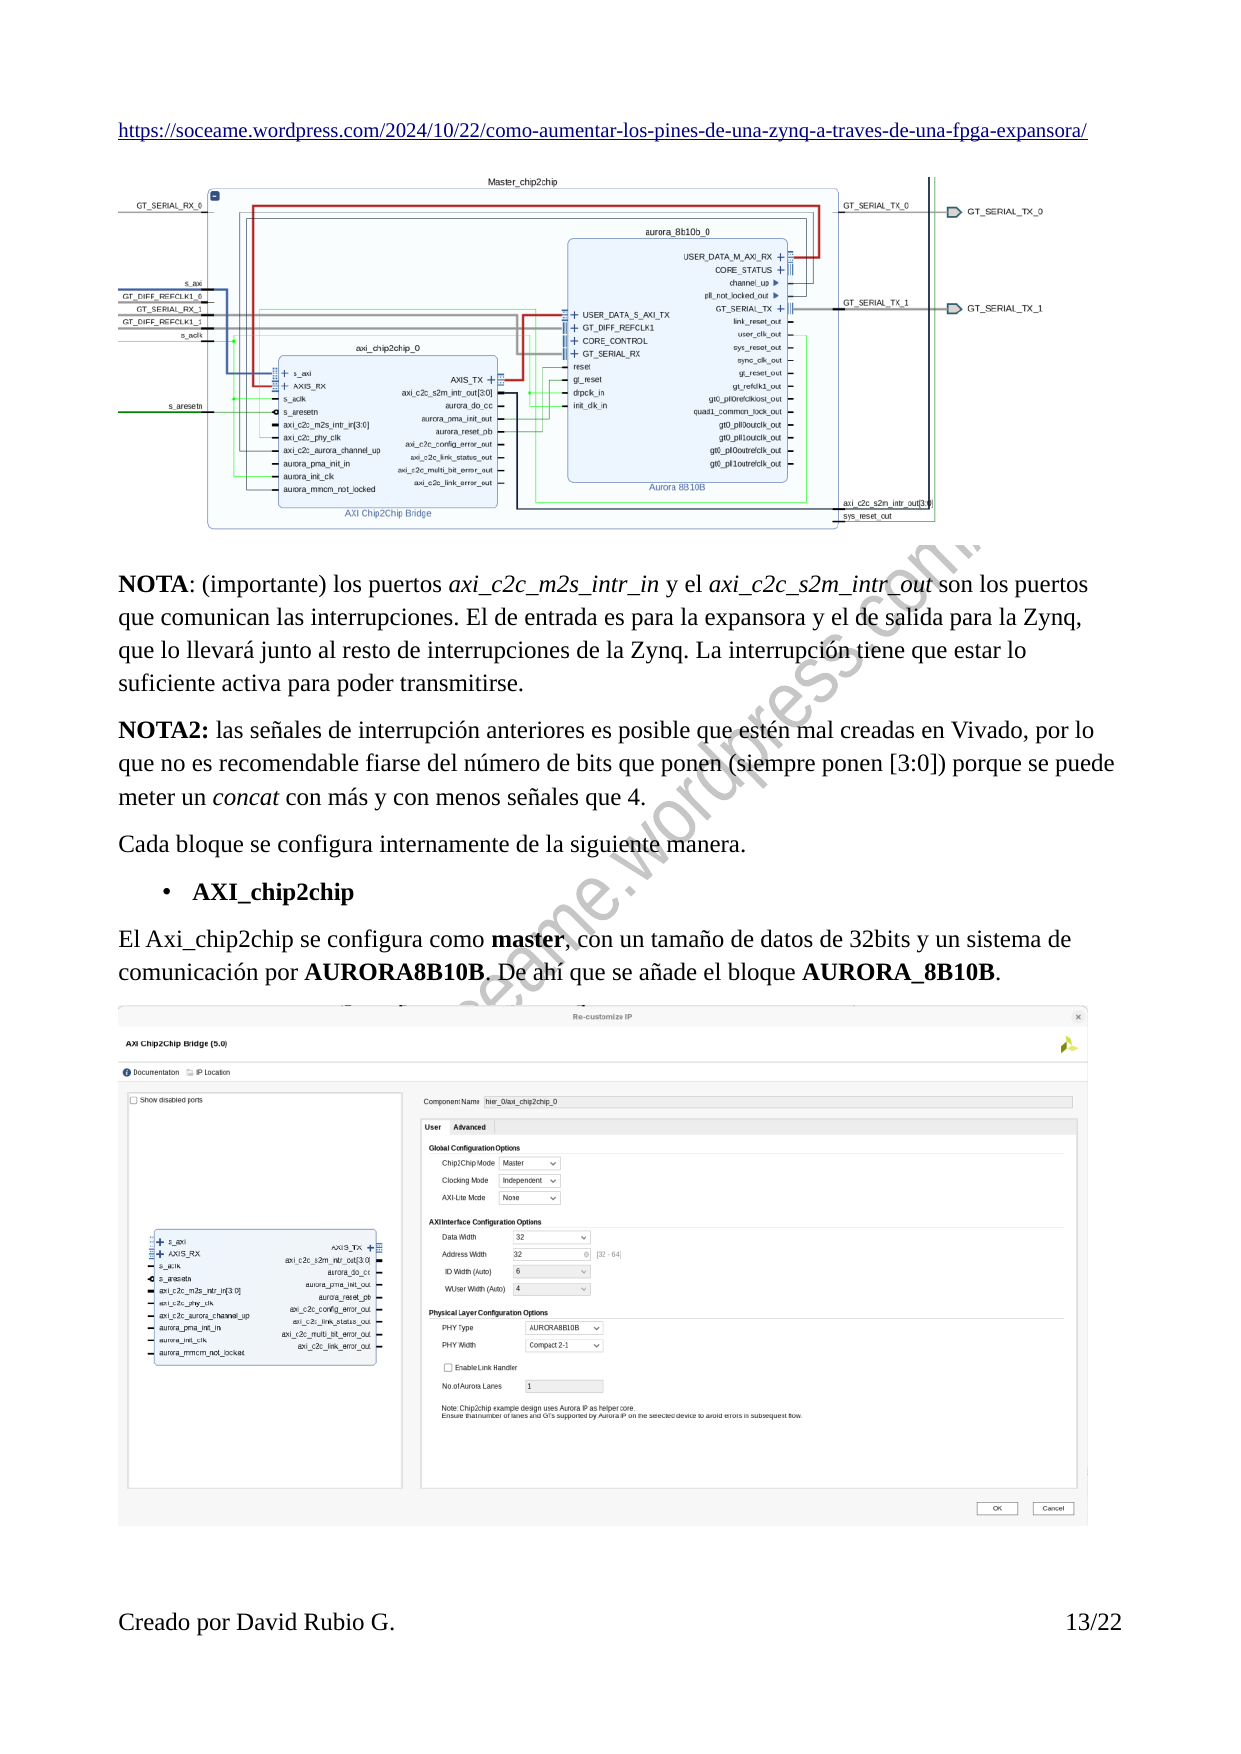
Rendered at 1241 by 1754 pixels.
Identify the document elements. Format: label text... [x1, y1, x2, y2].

picture [118, 1005, 1088, 1526]
text Cada bloque se configura internamente de la siguiente manera. [652, 829, 1122, 858]
text El Axi_chip2chip se configura como master, con un tamaño de datos de 32bits y un sistema de comunicación por AURORA8B10B. De ahí que se añade el bloque AURORA_8B10B. [526, 924, 1122, 986]
picture [118, 177, 1062, 545]
text NOTA: (importante) los puertos axi_c2c_m2s_intr_in y el axi_c2c_s2m_intr_out son los puertos que comunican las interrupciones. El de entrada es para la expansora y el de salida para la Zynq, que lo llevará junto al resto de interrupciones de la Zynq. La interrupción tiene que estar lo suficiente activa para poder transmitirse. [118, 569, 1122, 697]
list AXI_chip2chip [162, 877, 1122, 906]
text Cada bloque se configura internamente de la siguiente manera. [118, 829, 651, 858]
text El Axi_chip2chip se configura como master, con un tamaño de datos de 32bits y un sistema de comunicación por AURORA8B10B. De ahí que se añade el bloque AURORA_8B10B. [118, 924, 539, 986]
text NOTA2: las señales de interrupción anteriores es posible que estén mal creadas en Vivado, por lo que no es recomendable fiarse del número de bits que ponen (siempre ponen [3:0]) porque se puede meter un concat con más y con menos señales que 4. [118, 716, 1122, 810]
